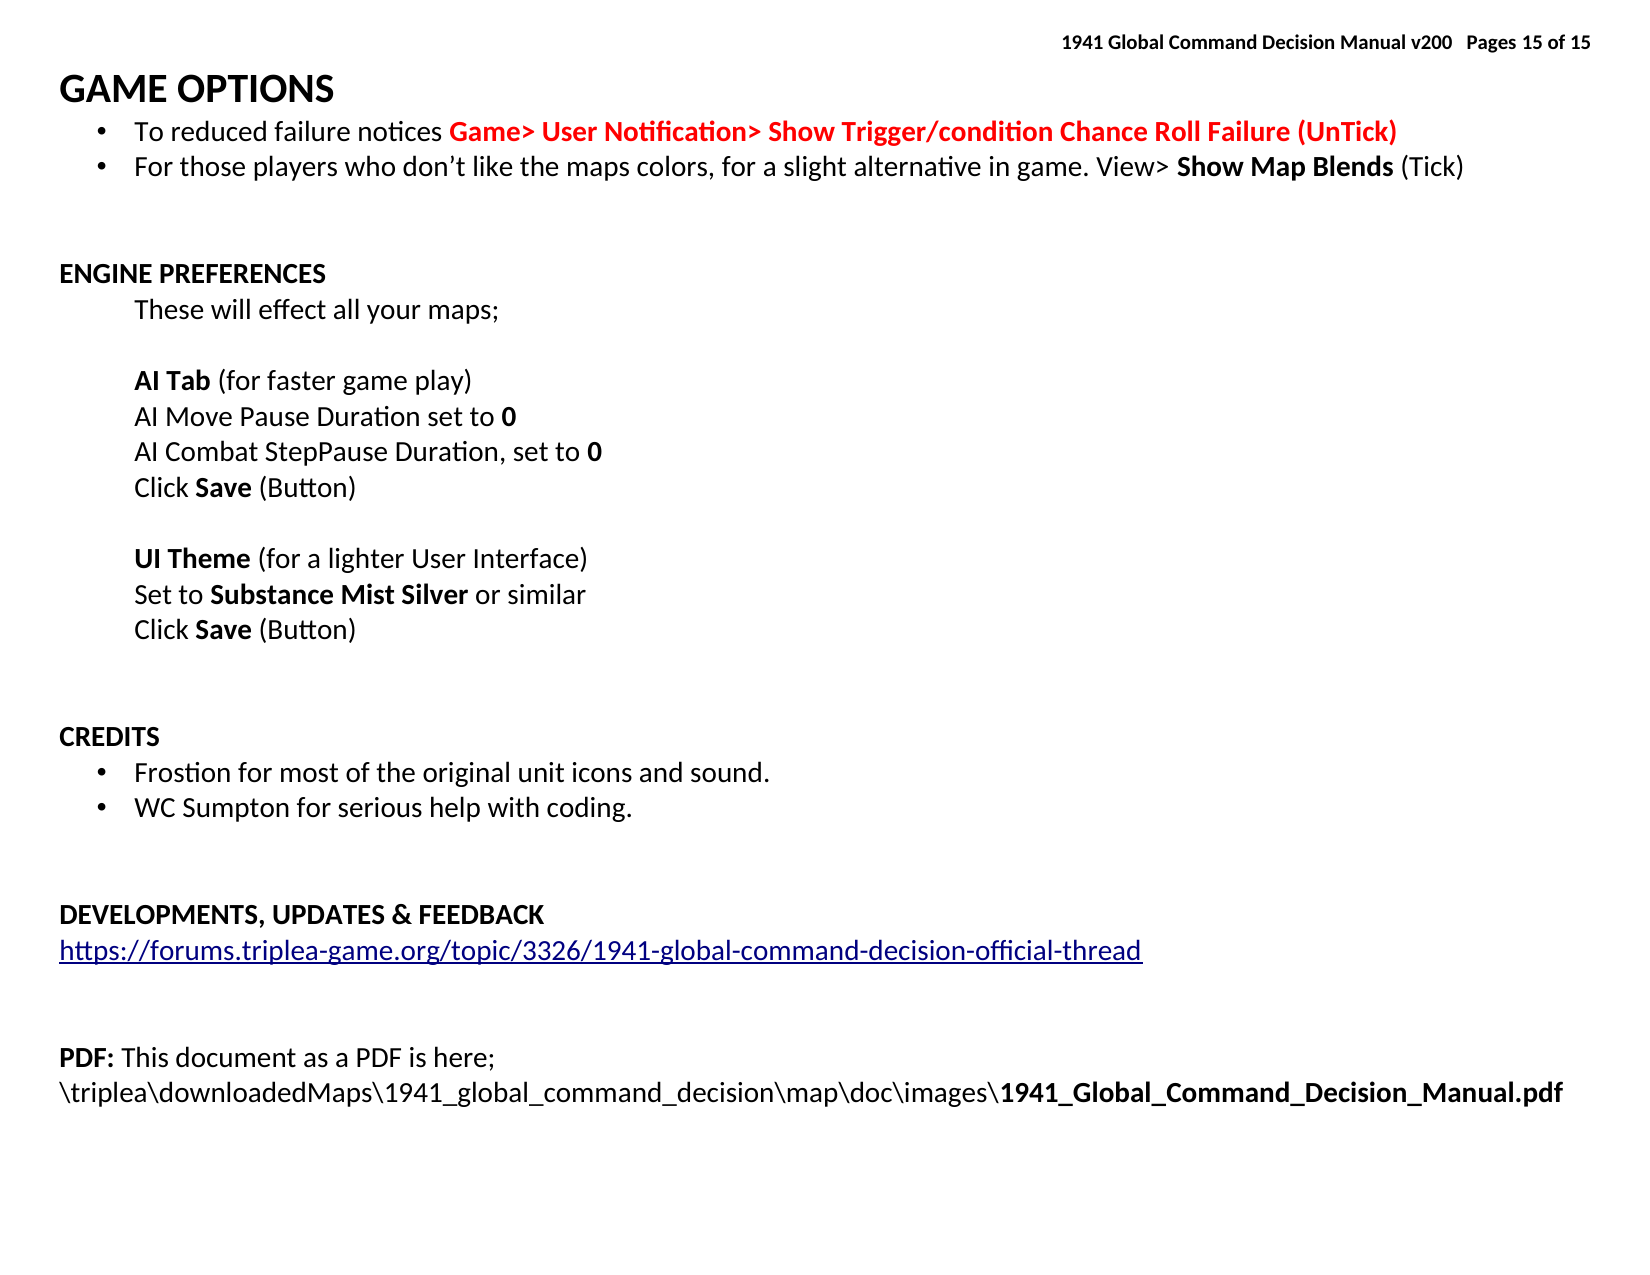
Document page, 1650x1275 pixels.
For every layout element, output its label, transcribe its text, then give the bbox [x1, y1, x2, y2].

list ENGINE PREFERENCES [59, 255, 1591, 291]
text PDF: This document as a PDF is here; [59, 1039, 1591, 1074]
list For those players who don’t like the maps colors, for a slight alternative in game. View> Show Map Blends (Tick) [97, 148, 1591, 184]
text CREDITS [59, 718, 1591, 754]
text UI Theme (for a lighter User Interface) [134, 540, 1591, 576]
text Click Save (Button) [134, 469, 1591, 504]
text These will effect all your maps; [59, 291, 1591, 326]
text AI Tab (for faster game play) [134, 362, 1591, 398]
text Click Save (Button) [134, 611, 1591, 647]
text DEVELOPMENTS, UPDATES & FEEDBACK [59, 896, 1591, 932]
text Set to Substance Mist Silver or similar [134, 576, 1591, 611]
list To reduced failure notices Game> User Notification> Show Trigger/condition Chance Roll Failure (UnTick) [97, 113, 1591, 148]
text https://forums.triplea-game.org/topic/3326/1941-global-command-decision-official-thread [59, 932, 1591, 968]
list Frostion for most of the original unit icons and sound. [97, 754, 1591, 789]
list WC Sumpton for serious help with coding. [97, 789, 1591, 825]
text \triplea\downloadedMaps\1941_global_command_decision\map\doc\images\1941_Global_Command_Decision_Manual.pdf [59, 1074, 1591, 1110]
text AI Combat StepPause Duration, set to 0 [134, 433, 1591, 469]
text AI Move Pause Duration set to 0 [134, 398, 1591, 433]
text GAME OPTIONS [59, 62, 1591, 113]
